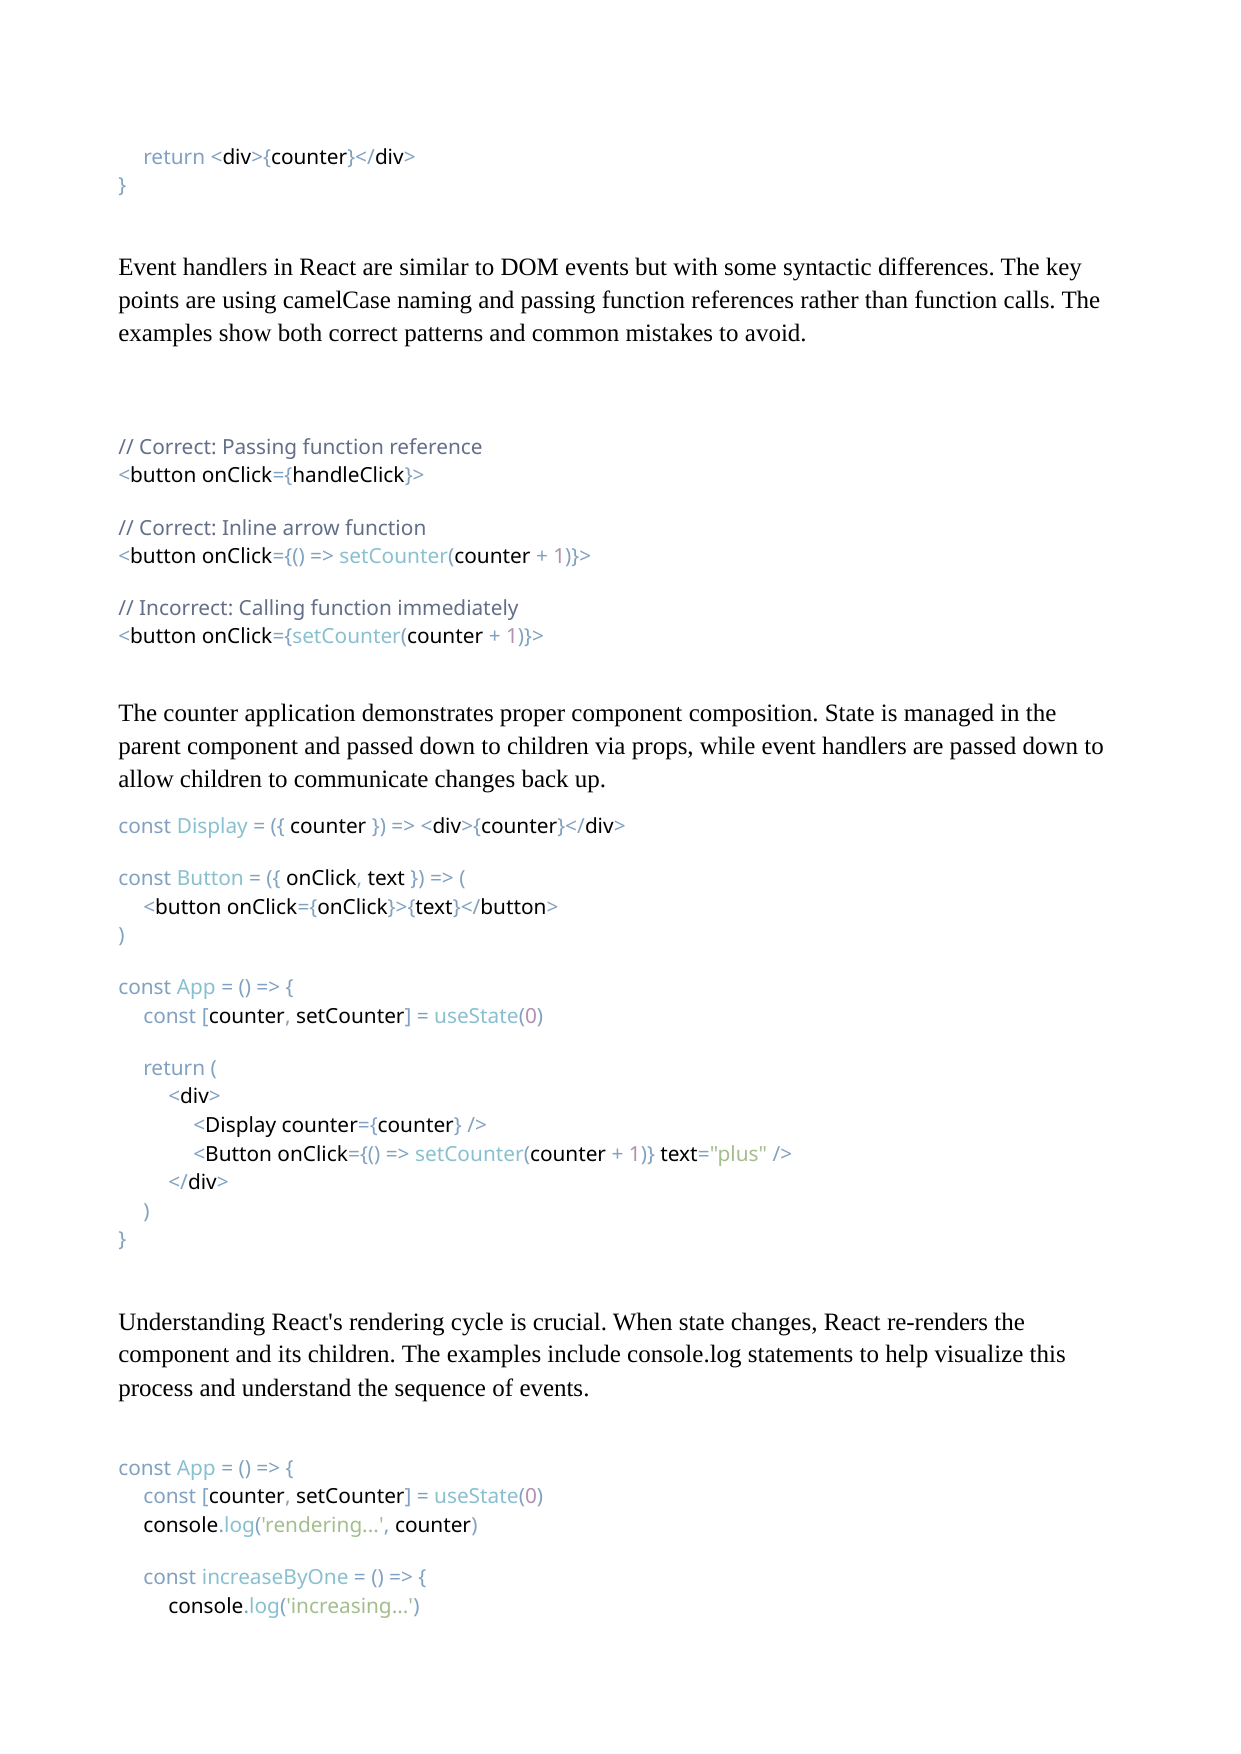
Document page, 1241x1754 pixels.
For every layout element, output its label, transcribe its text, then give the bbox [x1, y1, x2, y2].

text ) [118, 1196, 1122, 1224]
text const App = () => { [118, 972, 1122, 1001]
text <Button onClick={() => setCounter(counter + 1)} text="plus" /> [118, 1139, 1122, 1167]
text // Correct: Passing function reference [118, 432, 1122, 461]
text console.log('increasing...') [118, 1591, 1122, 1619]
text ) [118, 920, 1122, 949]
text // Correct: Inline arrow function [118, 513, 1122, 541]
text // Incorrect: Calling function immediately [118, 593, 1122, 622]
text const [counter, setCounter] = useState(0) [118, 1482, 1122, 1510]
text Event handlers in React are similar to DOM events but with some syntactic differences. The key points are using camelCase naming and passing function references rather than function calls. The examples show both correct patterns and common mistakes to avoid. [118, 252, 1122, 347]
text <div> [118, 1082, 1122, 1110]
text return <div>{counter}</div> [118, 142, 1122, 170]
text } [118, 1224, 1122, 1253]
text const Display = ({ counter }) => <div>{counter}</div> [118, 811, 1122, 840]
text </div> [118, 1167, 1122, 1196]
text const [counter, setCounter] = useState(0) [118, 1001, 1122, 1029]
text return ( [118, 1053, 1122, 1082]
text const Button = ({ onClick, text }) => ( [118, 863, 1122, 892]
text Understanding React's rendering cycle is crucial. When state changes, React re-renders the component and its children. The examples include console.log statements to help visualize this process and understand the sequence of events. [118, 1307, 1122, 1401]
text <button onClick={handleClick}> [118, 461, 1122, 489]
text The counter application demonstrates proper component composition. State is managed in the parent component and passed down to children via props, while event handlers are passed down to allow children to communicate changes back up. [118, 698, 1122, 792]
text <button onClick={onClick}>{text}</button> [118, 892, 1122, 920]
text const App = () => { [118, 1453, 1122, 1482]
text const increaseByOne = () => { [118, 1562, 1122, 1591]
text <button onClick={setCounter(counter + 1)}> [118, 622, 1122, 650]
text <button onClick={() => setCounter(counter + 1)}> [118, 541, 1122, 569]
text <Display counter={counter} /> [118, 1110, 1122, 1139]
text } [118, 170, 1122, 199]
text console.log('rendering...', counter) [118, 1510, 1122, 1539]
